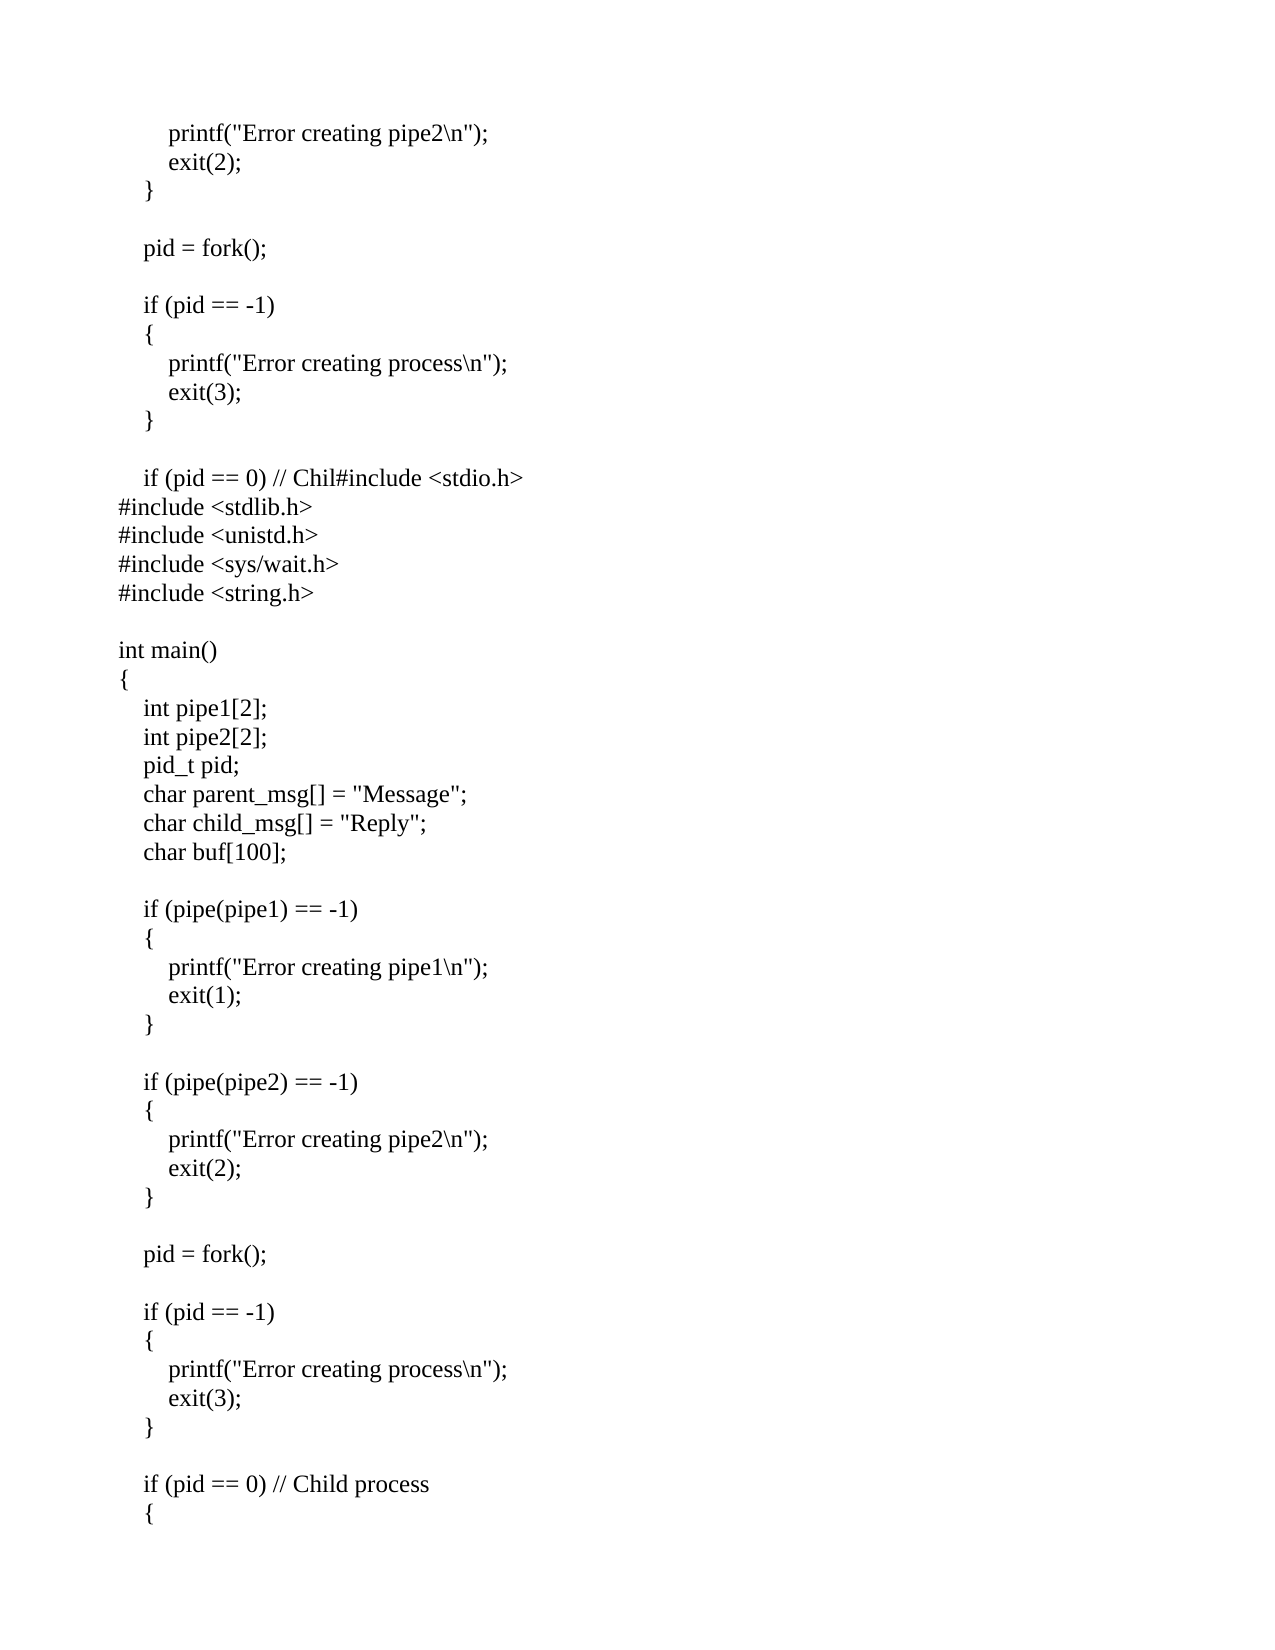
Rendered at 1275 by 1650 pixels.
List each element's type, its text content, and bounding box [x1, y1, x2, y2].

text if (pipe(pipe1) == -1) [118, 894, 1157, 923]
text pid_t pid; [118, 751, 1157, 779]
text if (pid == 0) // Chil#include <stdio.h> [118, 463, 1157, 492]
text { [118, 923, 1157, 952]
text } [118, 1412, 1157, 1441]
text exit(2); [118, 147, 1157, 176]
text { [118, 1326, 1157, 1354]
text #include <sys/wait.h> [118, 549, 1157, 578]
text printf("Error creating pipe2\n"); [118, 1124, 1157, 1153]
text exit(3); [118, 377, 1157, 406]
text pid = fork(); [118, 1239, 1157, 1268]
text pid = fork(); [118, 233, 1157, 262]
text printf("Error creating process\n"); [118, 1354, 1157, 1383]
text if (pid == -1) [118, 291, 1157, 319]
text #include <stdlib.h> [118, 492, 1157, 521]
text } [118, 176, 1157, 204]
text } [118, 1009, 1157, 1038]
text } [118, 406, 1157, 434]
text { [118, 664, 1157, 693]
text printf("Error creating process\n"); [118, 348, 1157, 377]
text if (pid == 0) // Child process [118, 1469, 1157, 1498]
text exit(2); [118, 1153, 1157, 1182]
text int main() [118, 636, 1157, 664]
text #include <unistd.h> [118, 521, 1157, 549]
text exit(1); [118, 981, 1157, 1009]
text { [118, 1498, 1157, 1527]
text } [118, 1182, 1157, 1211]
text { [118, 1096, 1157, 1124]
text exit(3); [118, 1383, 1157, 1412]
text if (pipe(pipe2) == -1) [118, 1067, 1157, 1096]
text char parent_msg[] = "Message"; [118, 779, 1157, 808]
text if (pid == -1) [118, 1297, 1157, 1326]
text printf("Error creating pipe2\n"); [118, 118, 1157, 147]
text { [118, 319, 1157, 348]
text int pipe2[2]; [118, 722, 1157, 751]
text int pipe1[2]; [118, 693, 1157, 722]
text #include <string.h> [118, 578, 1157, 607]
text char buf[100]; [118, 837, 1157, 866]
text printf("Error creating pipe1\n"); [118, 952, 1157, 981]
text char child_msg[] = "Reply"; [118, 808, 1157, 837]
